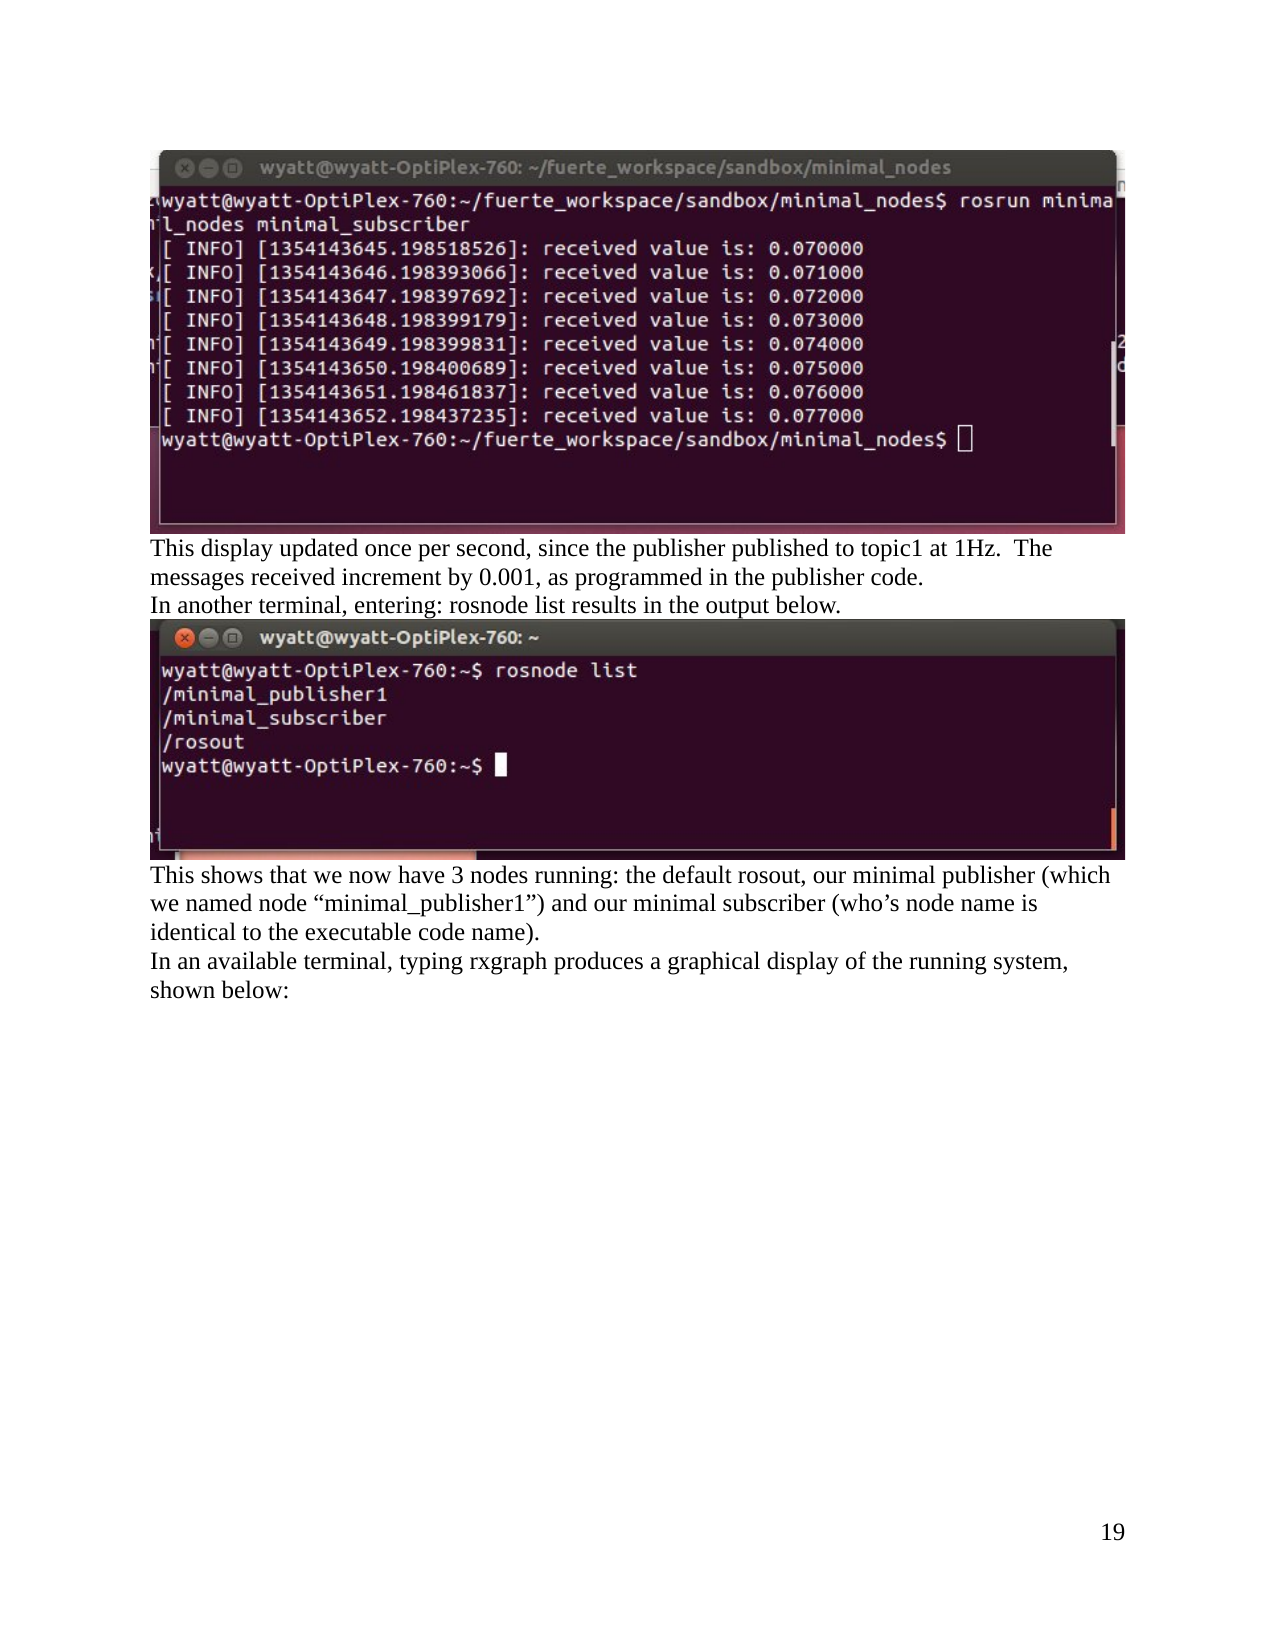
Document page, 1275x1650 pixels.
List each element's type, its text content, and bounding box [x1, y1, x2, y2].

text This display updated once per second, since the publisher published to topic1 at 1Hz. The messages received increment by 0.001, as programmed in the publisher code. [150, 534, 1125, 591]
text In an available terminal, typing rxgraph produces a graphical display of the running system, shown below: [150, 946, 1125, 1003]
text In another terminal, entering: rosnode list results in the output below. [150, 591, 1125, 619]
picture [150, 150, 1125, 534]
picture [150, 619, 1125, 860]
text This shows that we now have 3 nodes running: the default rosout, our minimal publisher (which we named node “minimal_publisher1”) and our minimal subscriber (who’s node name is identical to the executable code name). [150, 860, 1125, 946]
